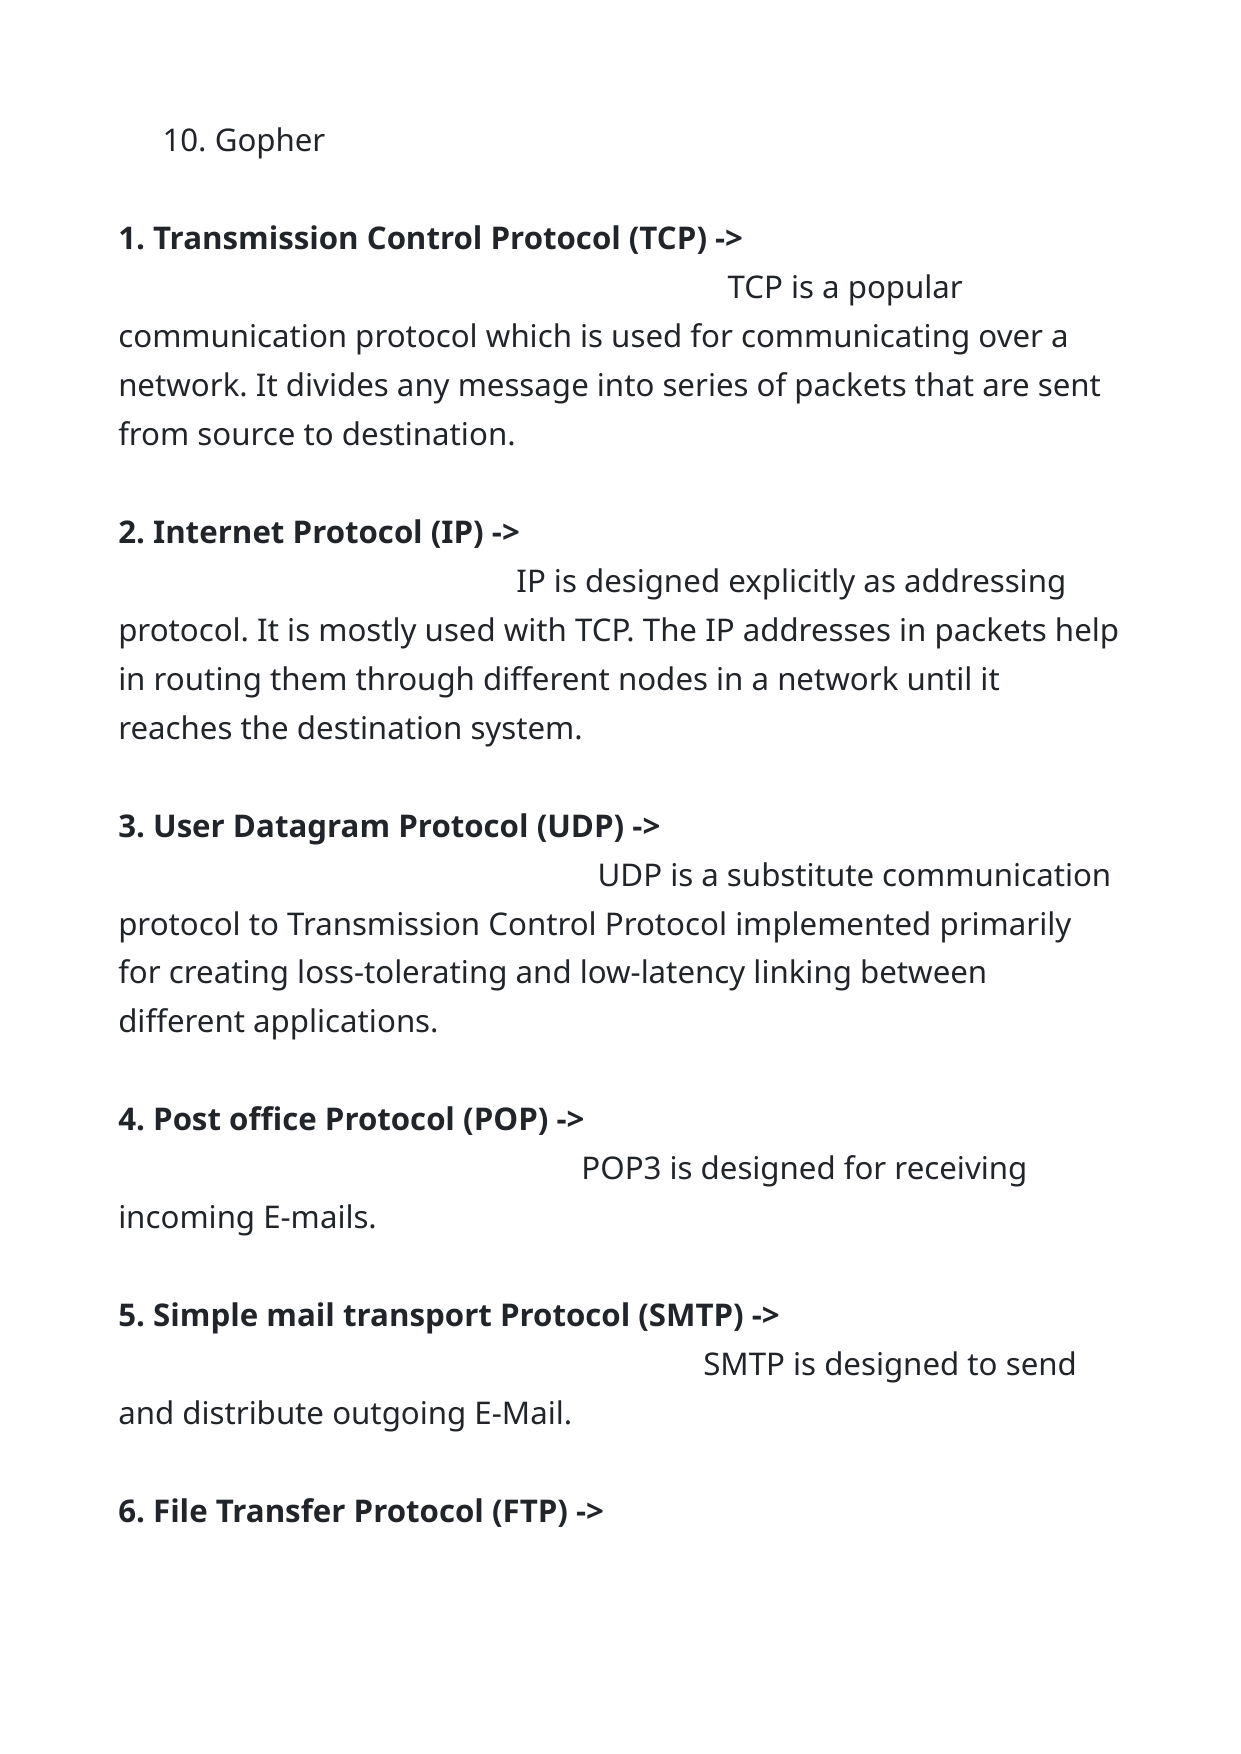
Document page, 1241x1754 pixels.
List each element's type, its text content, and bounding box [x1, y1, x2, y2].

text 5. Simple mail transport Protocol (SMTP) -> [118, 1293, 1122, 1336]
text 3. User Datagram Protocol (UDP) -> [118, 803, 1122, 846]
text UDP is a substitute communication protocol to Transmission Control Protocol implemented primarily for creating loss-tolerating and low-latency linking between different applications. [118, 852, 1122, 1042]
text TCP is a popular communication protocol which is used for communicating over a network. It divides any message into series of packets that are sent from source to destination. [118, 265, 1122, 454]
text POP3 is designed for receiving incoming E-mails. [118, 1146, 1122, 1238]
text 1. Transmission Control Protocol (TCP) -> [118, 216, 1122, 259]
text SMTP is designed to send and distribute outgoing E-Mail. [118, 1342, 1122, 1434]
text IP is designed explicitly as addressing protocol. It is mostly used with TCP. The IP addresses in packets help in routing them through different nodes in a network until it reaches the destination system. [118, 559, 1122, 748]
text 4. Post office Protocol (POP) -> [118, 1097, 1122, 1140]
text 2. Internet Protocol (IP) -> [118, 510, 1122, 552]
list Gopher [162, 118, 1122, 161]
text 6. File Transfer Protocol (FTP) -> [118, 1489, 1122, 1532]
